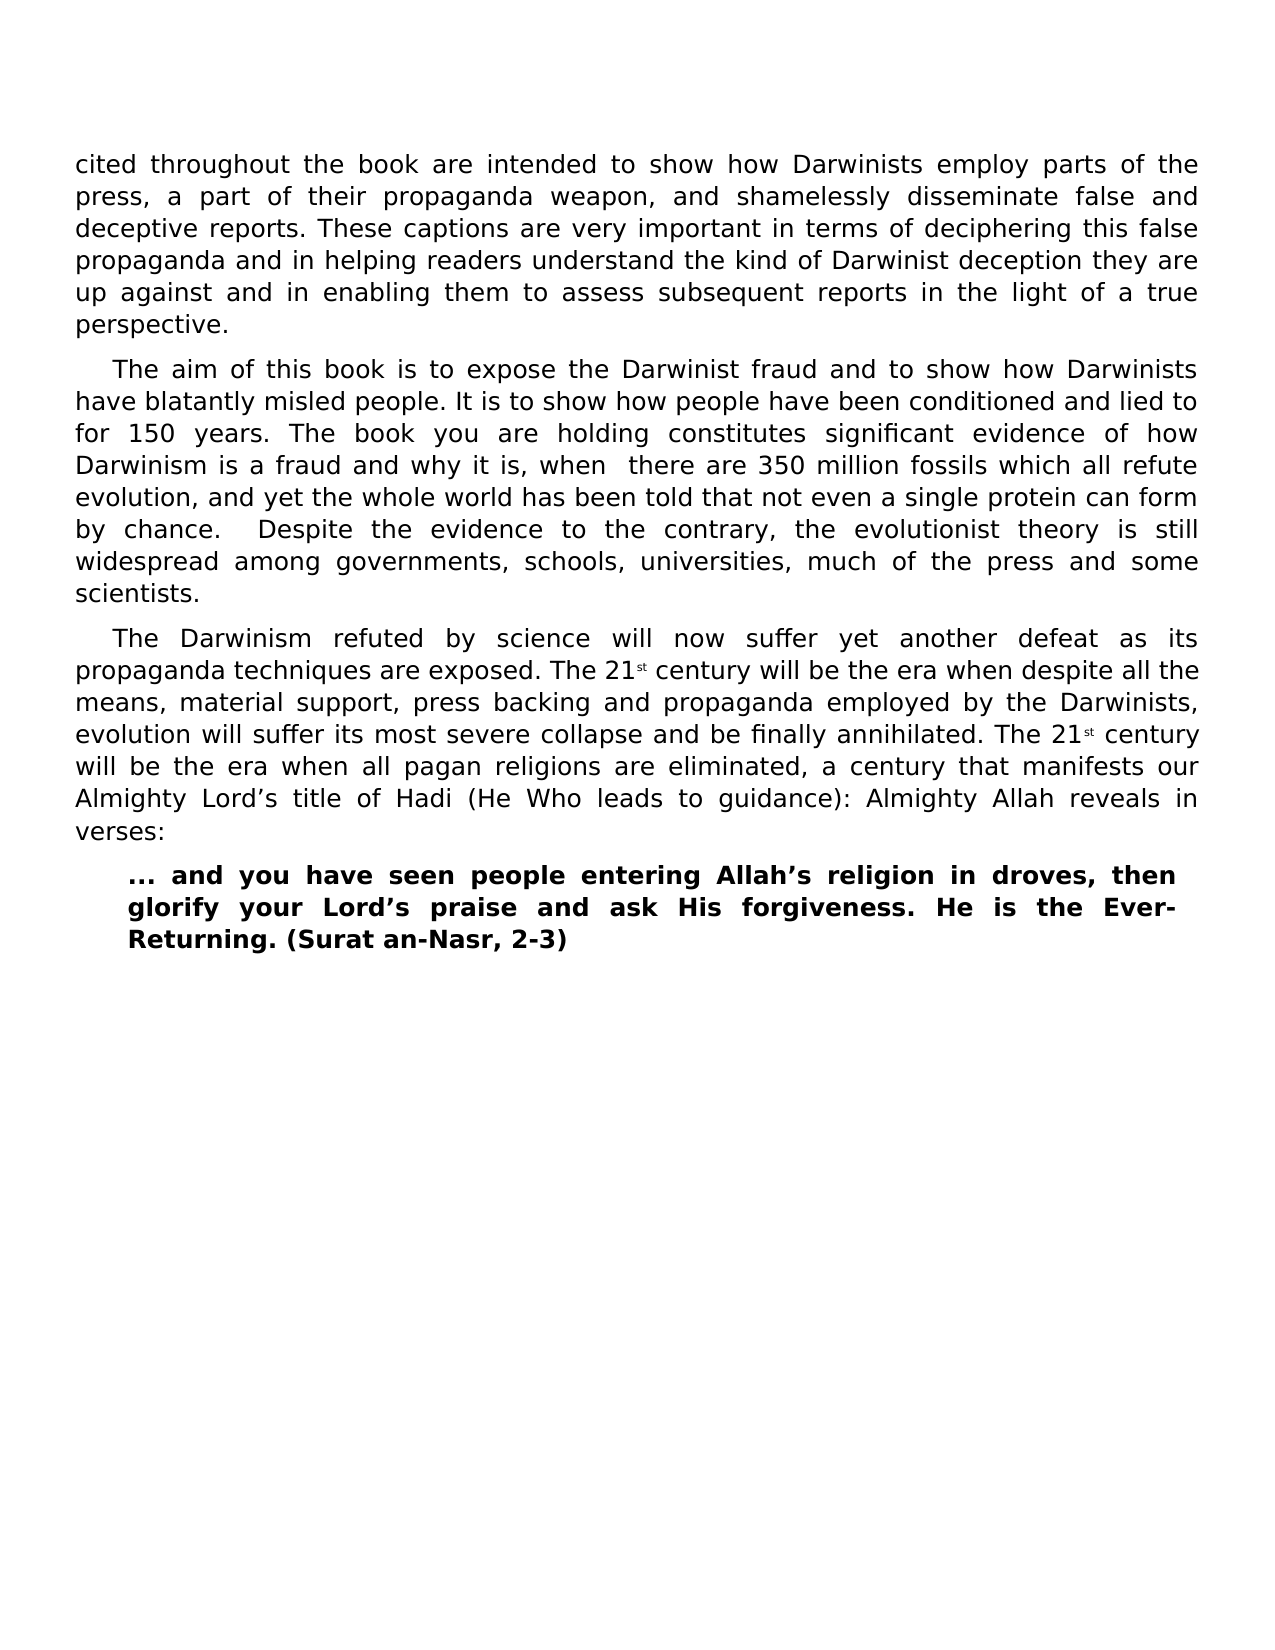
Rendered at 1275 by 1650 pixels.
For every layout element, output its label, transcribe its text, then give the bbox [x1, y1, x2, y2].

text cited throughout the book are intended to show how Darwinists employ parts of the press, a part of their propaganda weapon, and shamelessly disseminate false and deceptive reports. These captions are very important in terms of deciphering this false propaganda and in helping readers understand the kind of Darwinist deception they are up against and in enabling them to assess subsequent reports in the light of a true perspective. [75, 150, 1200, 339]
text ... and you have seen people entering Allah’s religion in droves, then glorify your Lord’s praise and ask His forgiveness. He is the Ever-Returning. (Surat an-Nasr, 2-3) [127, 861, 1177, 954]
text The Darwinism refuted by science will now suffer yet another defeat as its propaganda techniques are exposed. The 21st century will be the era when despite all the means, material support, press backing and propaganda employed by the Darwinists, evolution will suffer its most severe collapse and be finally annihilated. The 21st century will be the era when all pagan religions are eliminated, a century that manifests our Almighty Lord’s title of Hadi (He Who leads to guidance): Almighty Allah reveals in verses: [75, 624, 1200, 846]
text The aim of this book is to expose the Darwinist fraud and to show how Darwinists have blatantly misled people. It is to show how people have been conditioned and lied to for 150 years. The book you are holding constitutes significant evidence of how Darwinism is a fraud and why it is, when there are 350 million fossils which all refute evolution, and yet the whole world has been told that not even a single protein can form by chance. Despite the evidence to the contrary, the evolutionist theory is still widespread among governments, schools, universities, much of the press and some scientists. [75, 355, 1200, 609]
